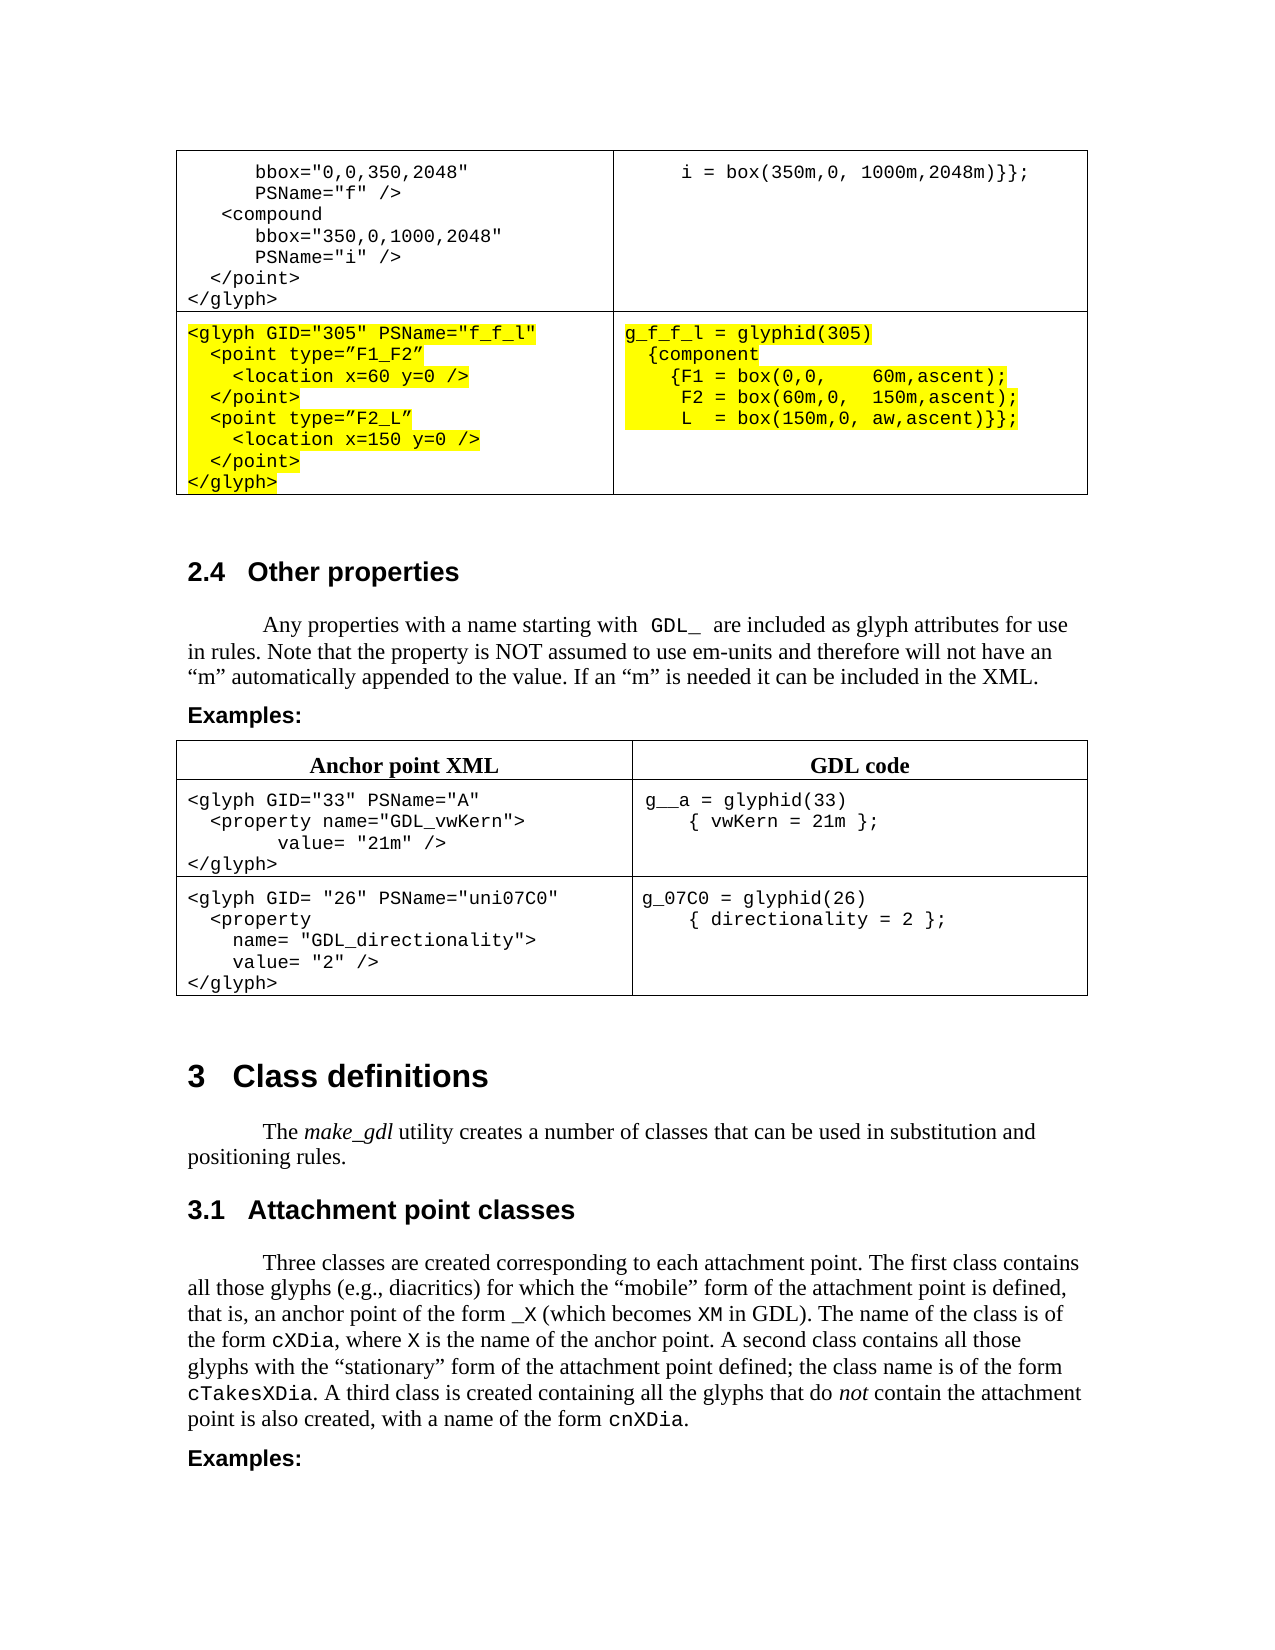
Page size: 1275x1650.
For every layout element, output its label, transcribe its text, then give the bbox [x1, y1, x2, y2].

text Any properties with a name starting with GDL_ are included as glyph attributes for use in rules. Note that the property is NOT assumed to use em-units and therefore will not have an “m” automatically appended to the value. If an “m” is needed it can be included in the XML. [187, 612, 1087, 690]
text Examples: [187, 1445, 1087, 1471]
table_cell g_f_f_l = glyphid(305) {component {F1 = box(0,0, 60m,ascent); F2 = box(60m,0, 150m,ascent); L = box(150m,0, aw,ascent)}}; [614, 312, 1087, 494]
table_header GDL code [633, 741, 1087, 778]
table_cell bbox="0,0,350,2048" PSName="f" /> <compound bbox="350,0,1000,2048" PSName="i" /> </point> </glyph> [177, 151, 613, 311]
table_cell <glyph GID="33" PSName="A" <property name="GDL_vwKern"> value= "21m" /> </glyph> [177, 780, 632, 876]
table_cell <glyph GID= "26" PSName="uni07C0" <property name= "GDL_directionality"> value= "2" /> </glyph> [177, 877, 632, 995]
table_cell <glyph GID="305" PSName="f_f_l" <point type=”F1_F2” <location x=60 y=0 /> </point> <point type=”F2_L” <location x=150 y=0 /> </point> </glyph> [177, 312, 613, 494]
text The make_gdl utility creates a number of classes that can be used in substitution and positioning rules. [187, 1119, 1087, 1169]
subtitle Other properties [187, 557, 1087, 587]
text Three classes are created corresponding to each attachment point. The first class contains all those glyphs (e.g., diacritics) for which the “mobile” form of the attachment point is defined, that is, an anchor point of the form _X (which becomes XM in GDL). The name of the class is of the form cXDia, where X is the name of the anchor point. A second class contains all those glyphs with the “stationary” form of the attachment point defined; the class name is of the form cTakesXDia. A third class is created containing all the glyphs that do not contain the attachment point is also created, with a name of the form cnXDia. [187, 1250, 1087, 1433]
table_cell g_07C0 = glyphid(26) { directionality = 2 }; [633, 877, 1087, 995]
text Examples: [187, 702, 1087, 728]
table_header Anchor point XML [177, 741, 632, 778]
subtitle Class definitions [187, 1058, 1087, 1094]
table_cell g__a = glyphid(33) { vwKern = 21m }; [633, 780, 1087, 876]
table_cell i = box(350m,0, 1000m,2048m)}}; [614, 151, 1087, 311]
subtitle Attachment point classes [187, 1194, 1087, 1225]
